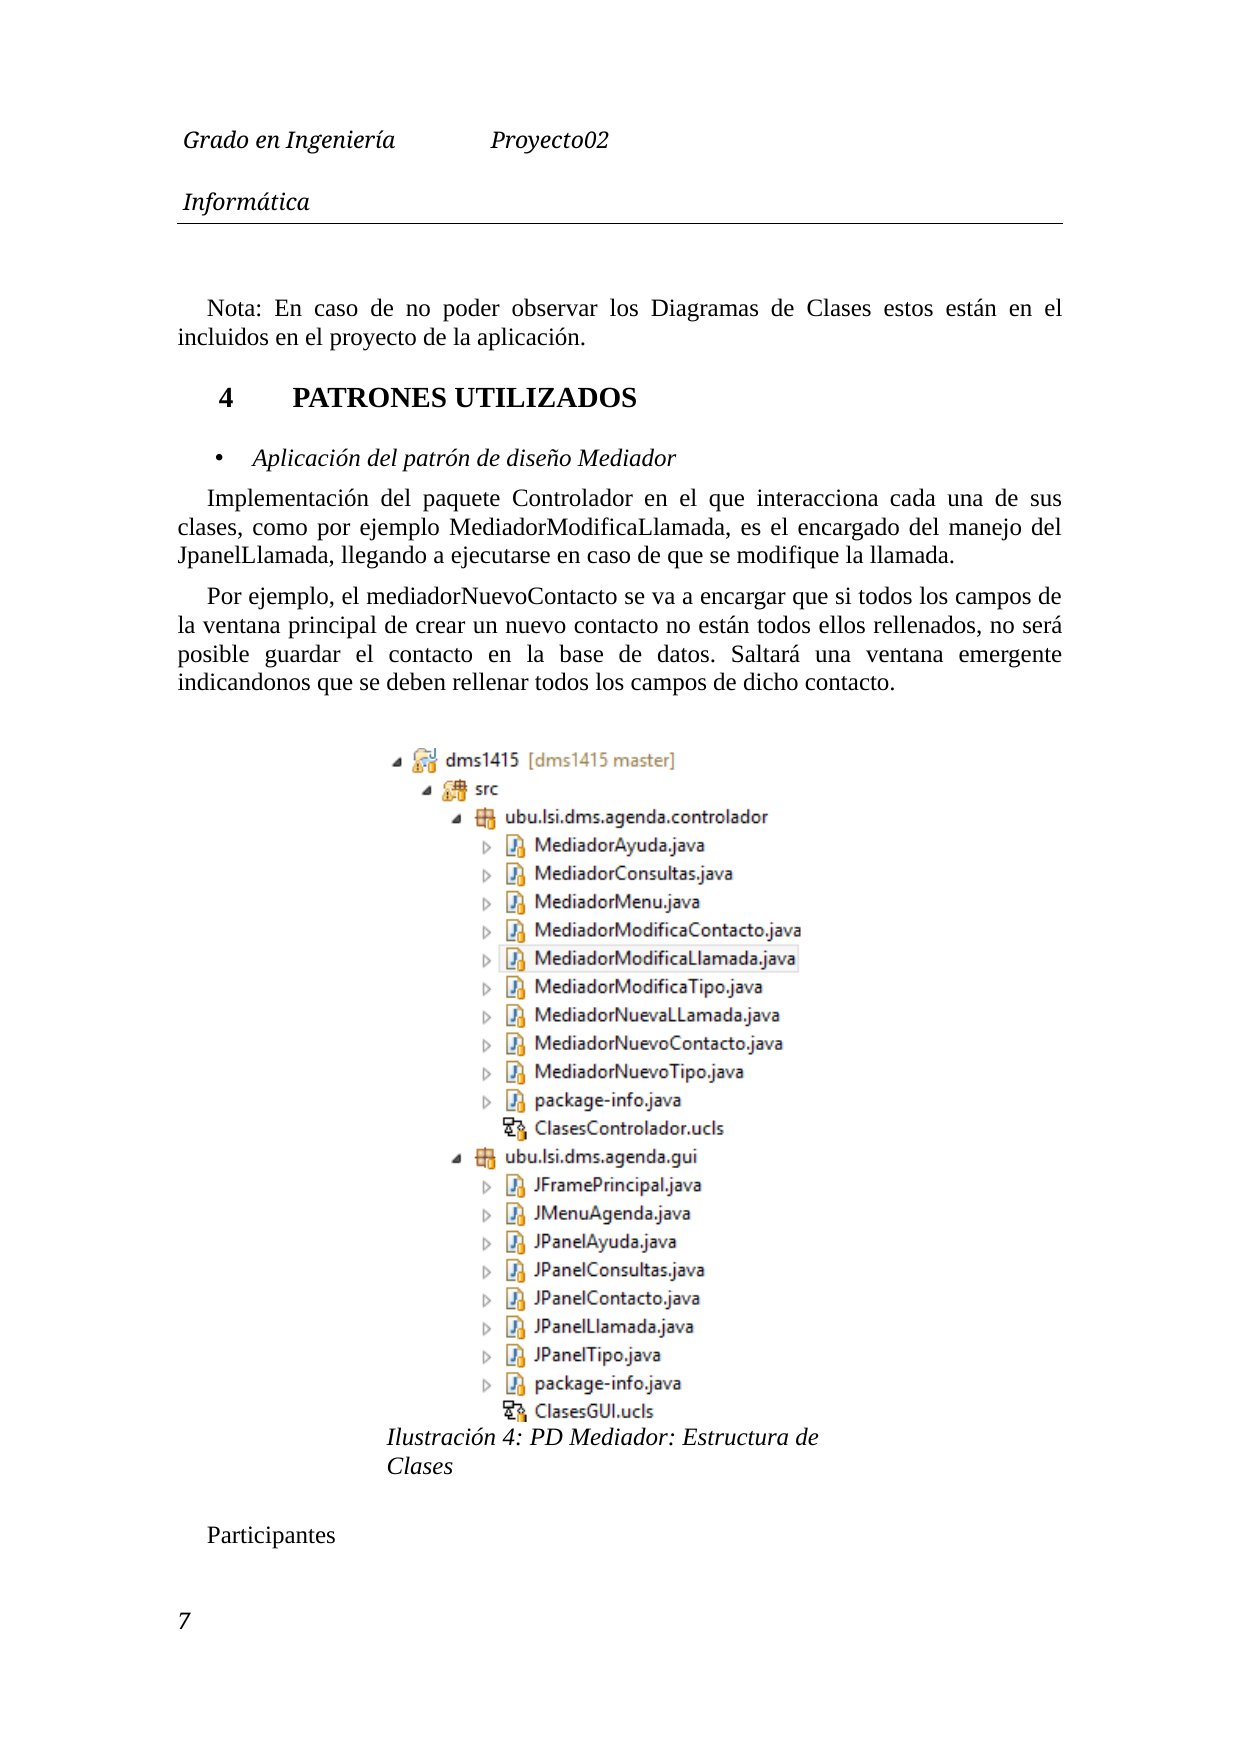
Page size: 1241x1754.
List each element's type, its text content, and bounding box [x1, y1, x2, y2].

text Participantes [177, 1520, 1063, 1549]
list Aplicación del patrón de diseño Mediador [215, 443, 1063, 471]
text Implementación del paquete Controlador en el que interacciona cada una de sus clases, como por ejemplo MediadorModificaLlamada, es el encargado del manejo del JpanelLlamada, llegando a ejecutarse en caso de que se modifique la llamada. [177, 483, 1063, 569]
text Ilustración 4: PD Mediador: Estructura de Clases [386, 1422, 854, 1479]
text Nota: En caso de no poder observar los Diagramas de Clases estos están en el incluidos en el proyecto de la aplicación. [177, 293, 1063, 351]
subtitle Patrones utilizados [218, 380, 1063, 414]
text Por ejemplo, el mediadorNuevoContacto se va a encargar que si todos los campos de la ventana principal de crear un nuevo contacto no están todos ellos rellenados, no será posible guardar el contacto en la base de datos. Saltará una ventana emergente indicandonos que se deben rellenar todos los campos de dicho contacto. [177, 581, 1063, 696]
